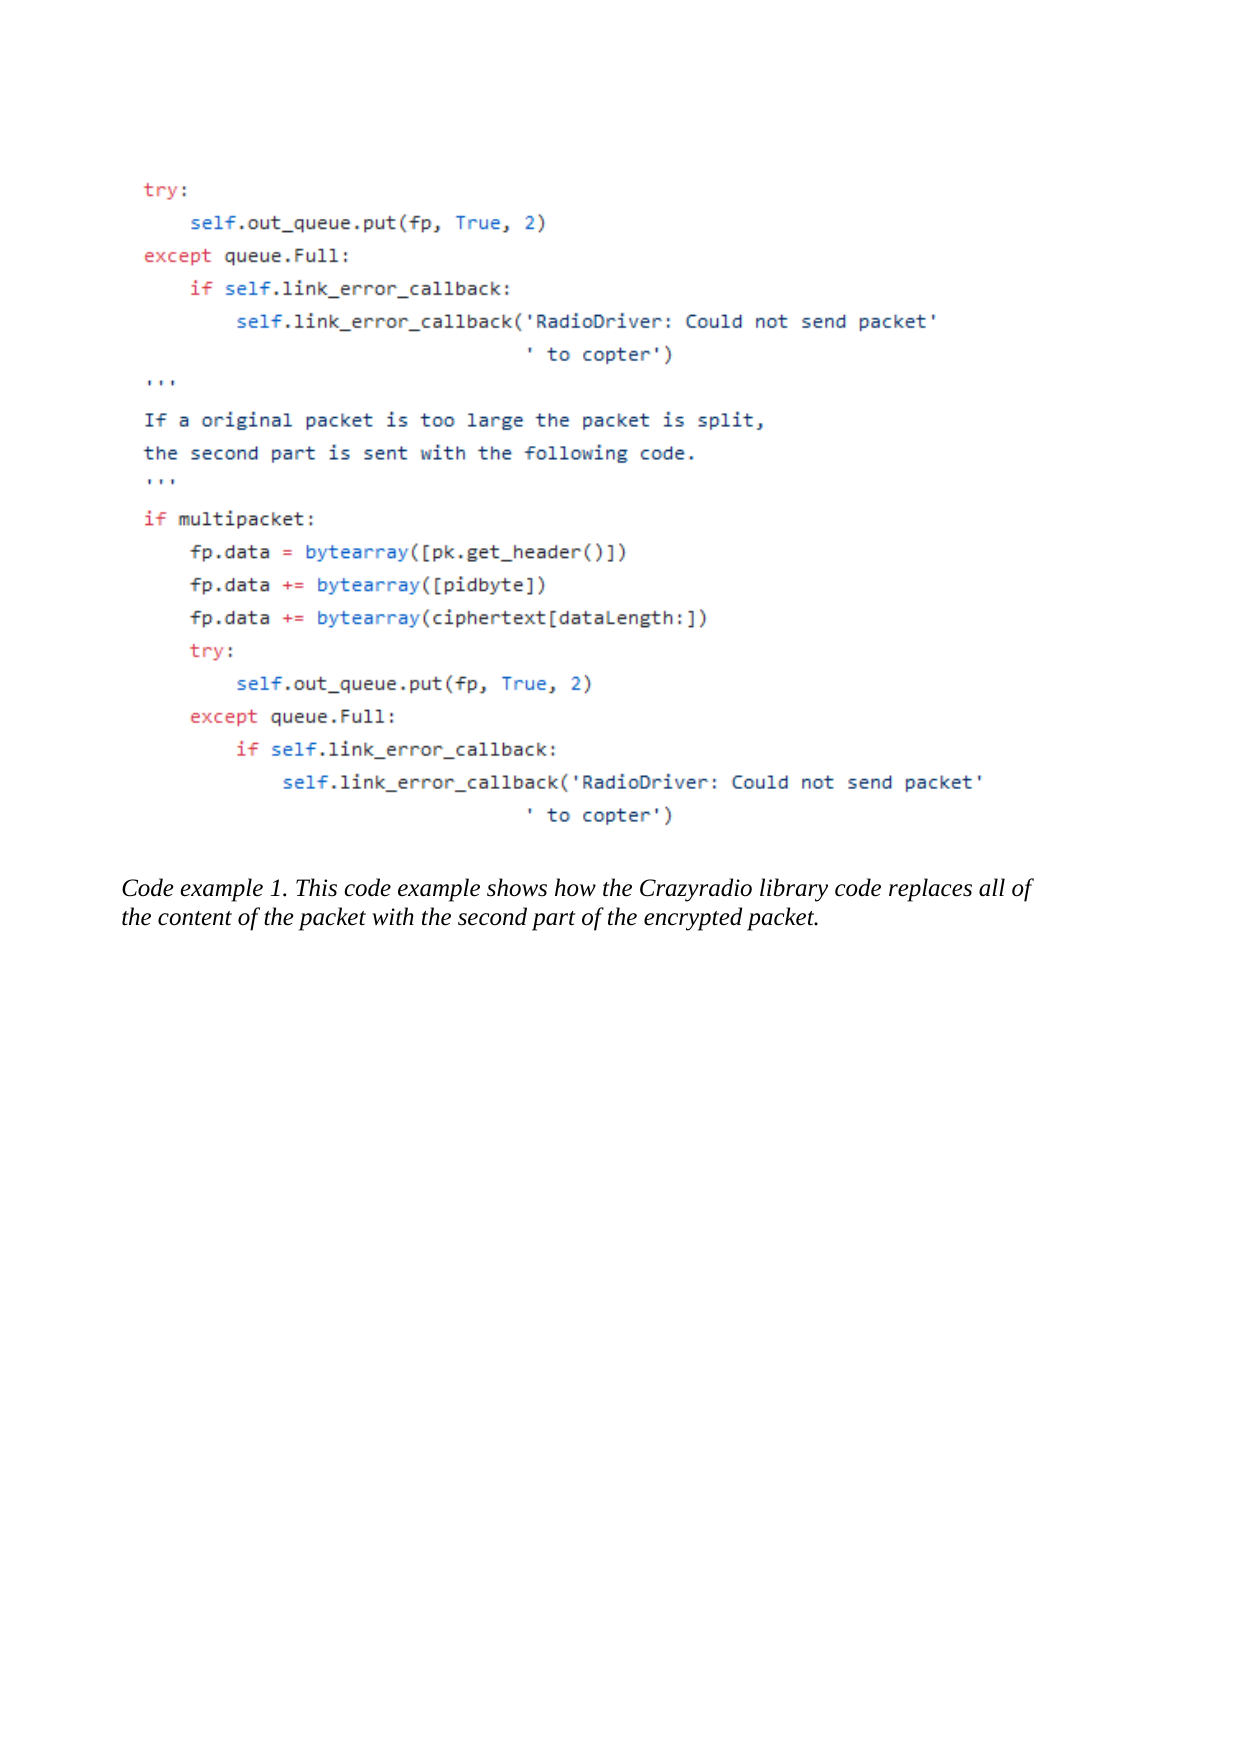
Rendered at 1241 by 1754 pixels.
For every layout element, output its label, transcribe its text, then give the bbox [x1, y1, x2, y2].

text Code example 1. This code example shows how the Crazyradio library code replaces all of the content of the packet with the second part of the encrypted packet. [121, 868, 1042, 931]
picture [121, 157, 1043, 868]
